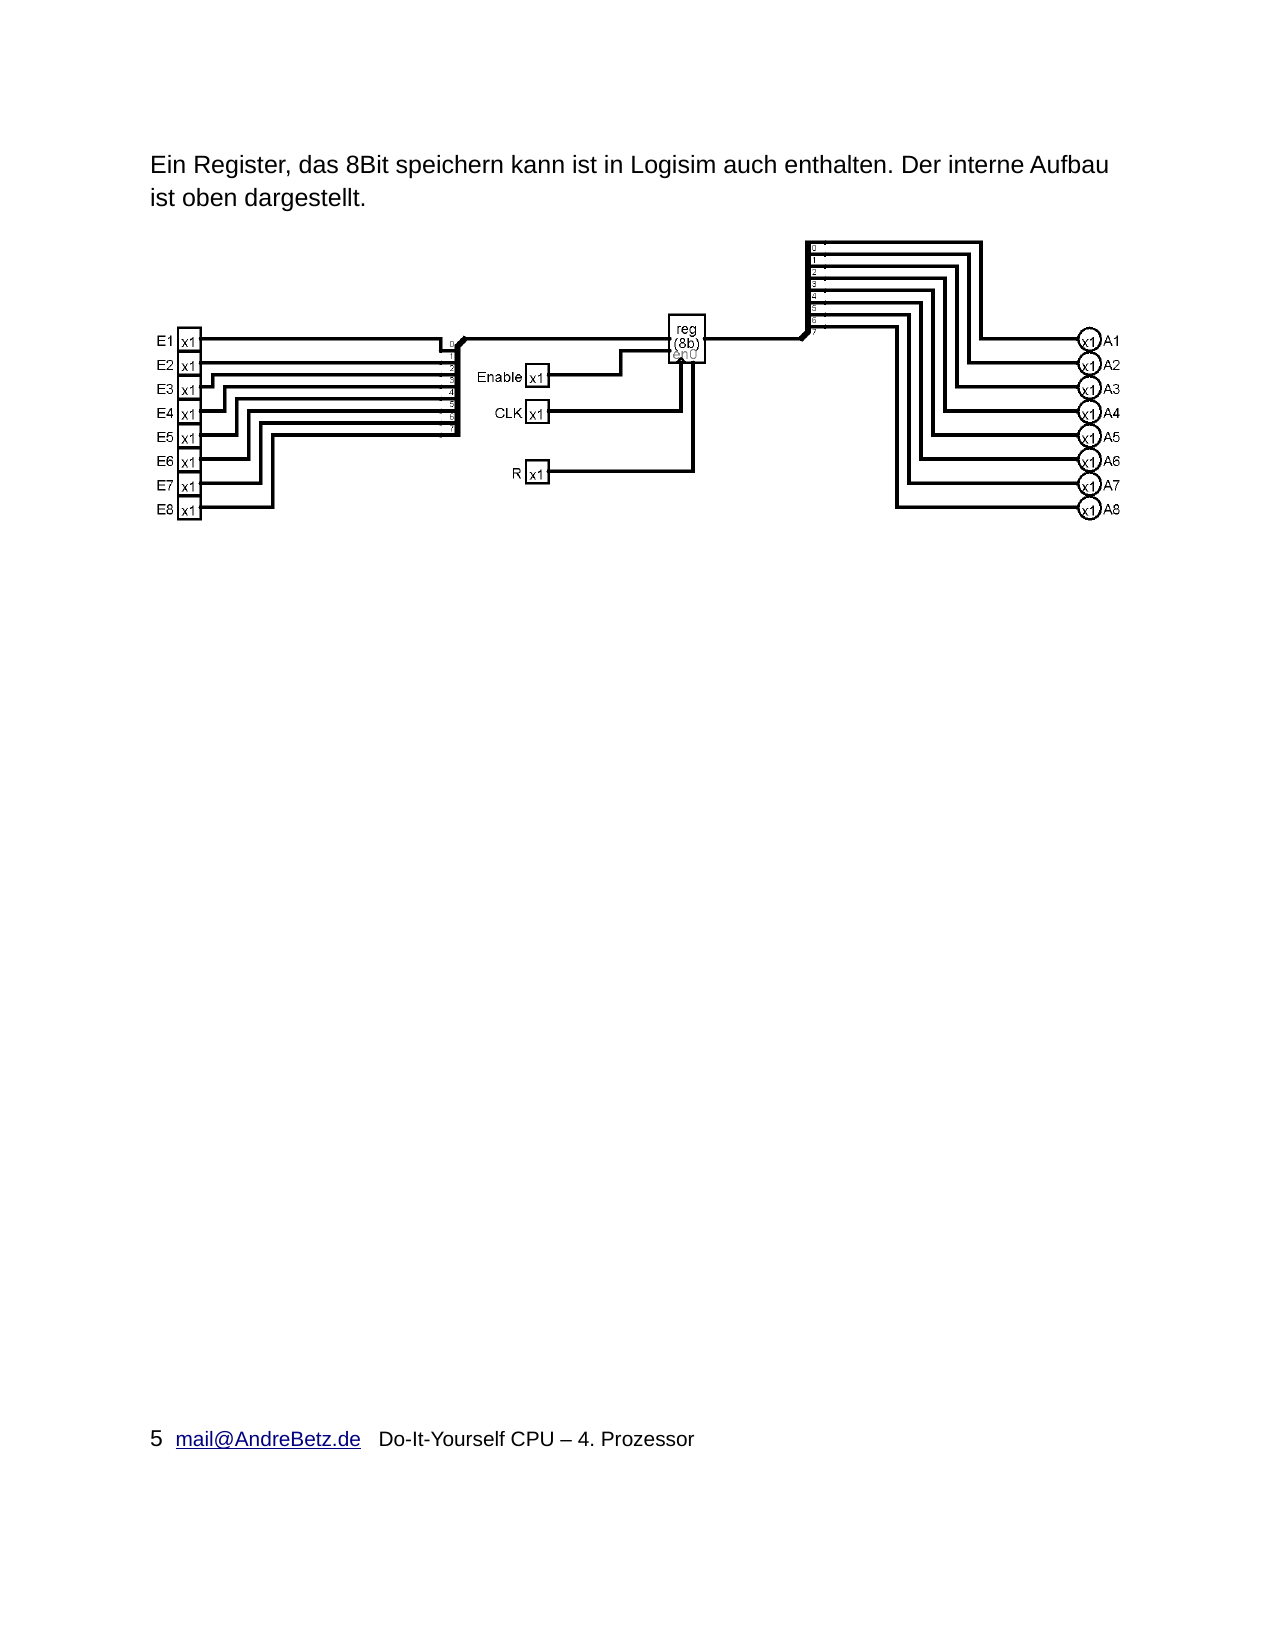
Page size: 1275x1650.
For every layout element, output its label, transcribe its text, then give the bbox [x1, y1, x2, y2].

picture [150, 236, 1125, 525]
text Ein Register, das 8Bit speichern kann ist in Logisim auch enthalten. Der interne Aufbau ist oben dargestellt. [150, 150, 1125, 212]
